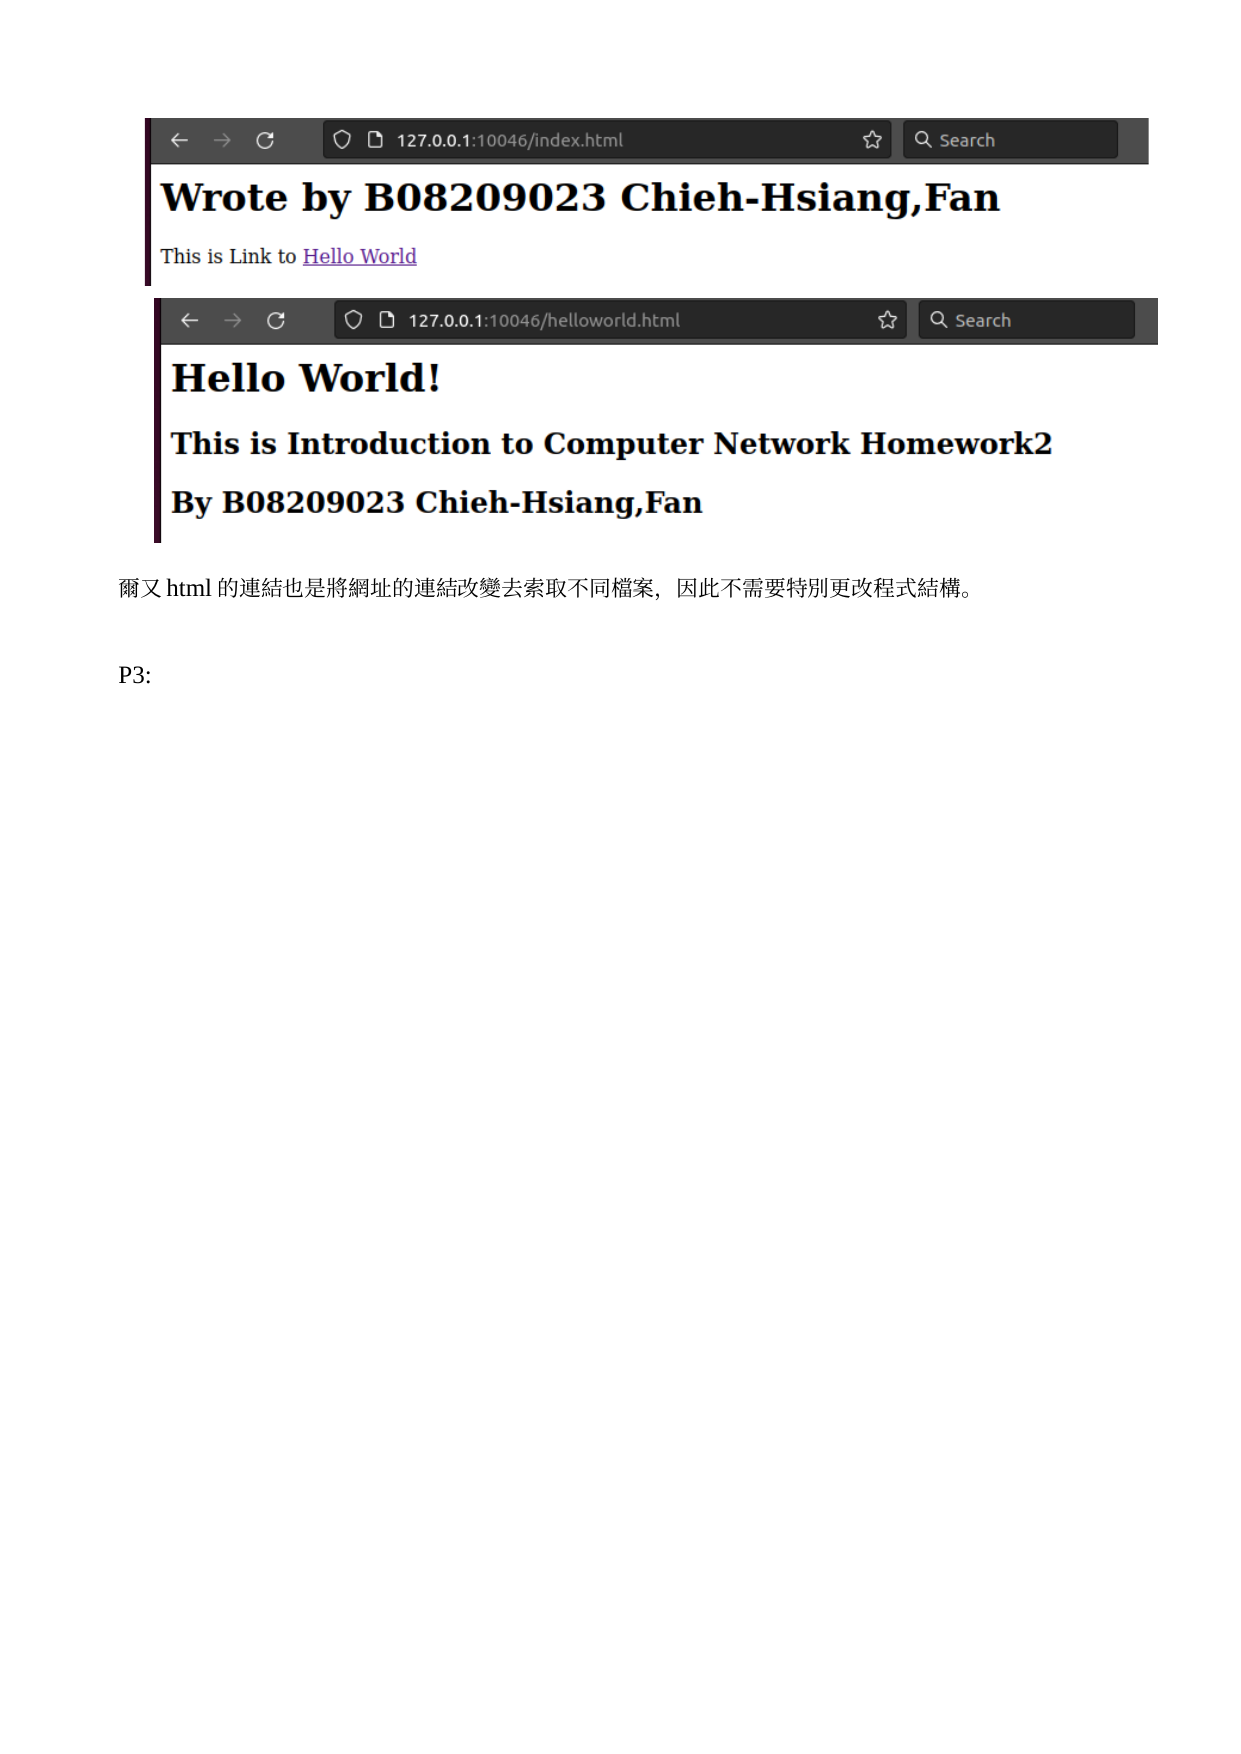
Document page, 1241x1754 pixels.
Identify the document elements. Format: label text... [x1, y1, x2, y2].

picture [144, 118, 1149, 286]
picture [154, 298, 1158, 543]
text P3: [118, 660, 1122, 689]
text 爾又html的連結也是將網址的連結改變去索取不同檔案，因此不需要特別更改程式結構。 [118, 571, 1122, 602]
